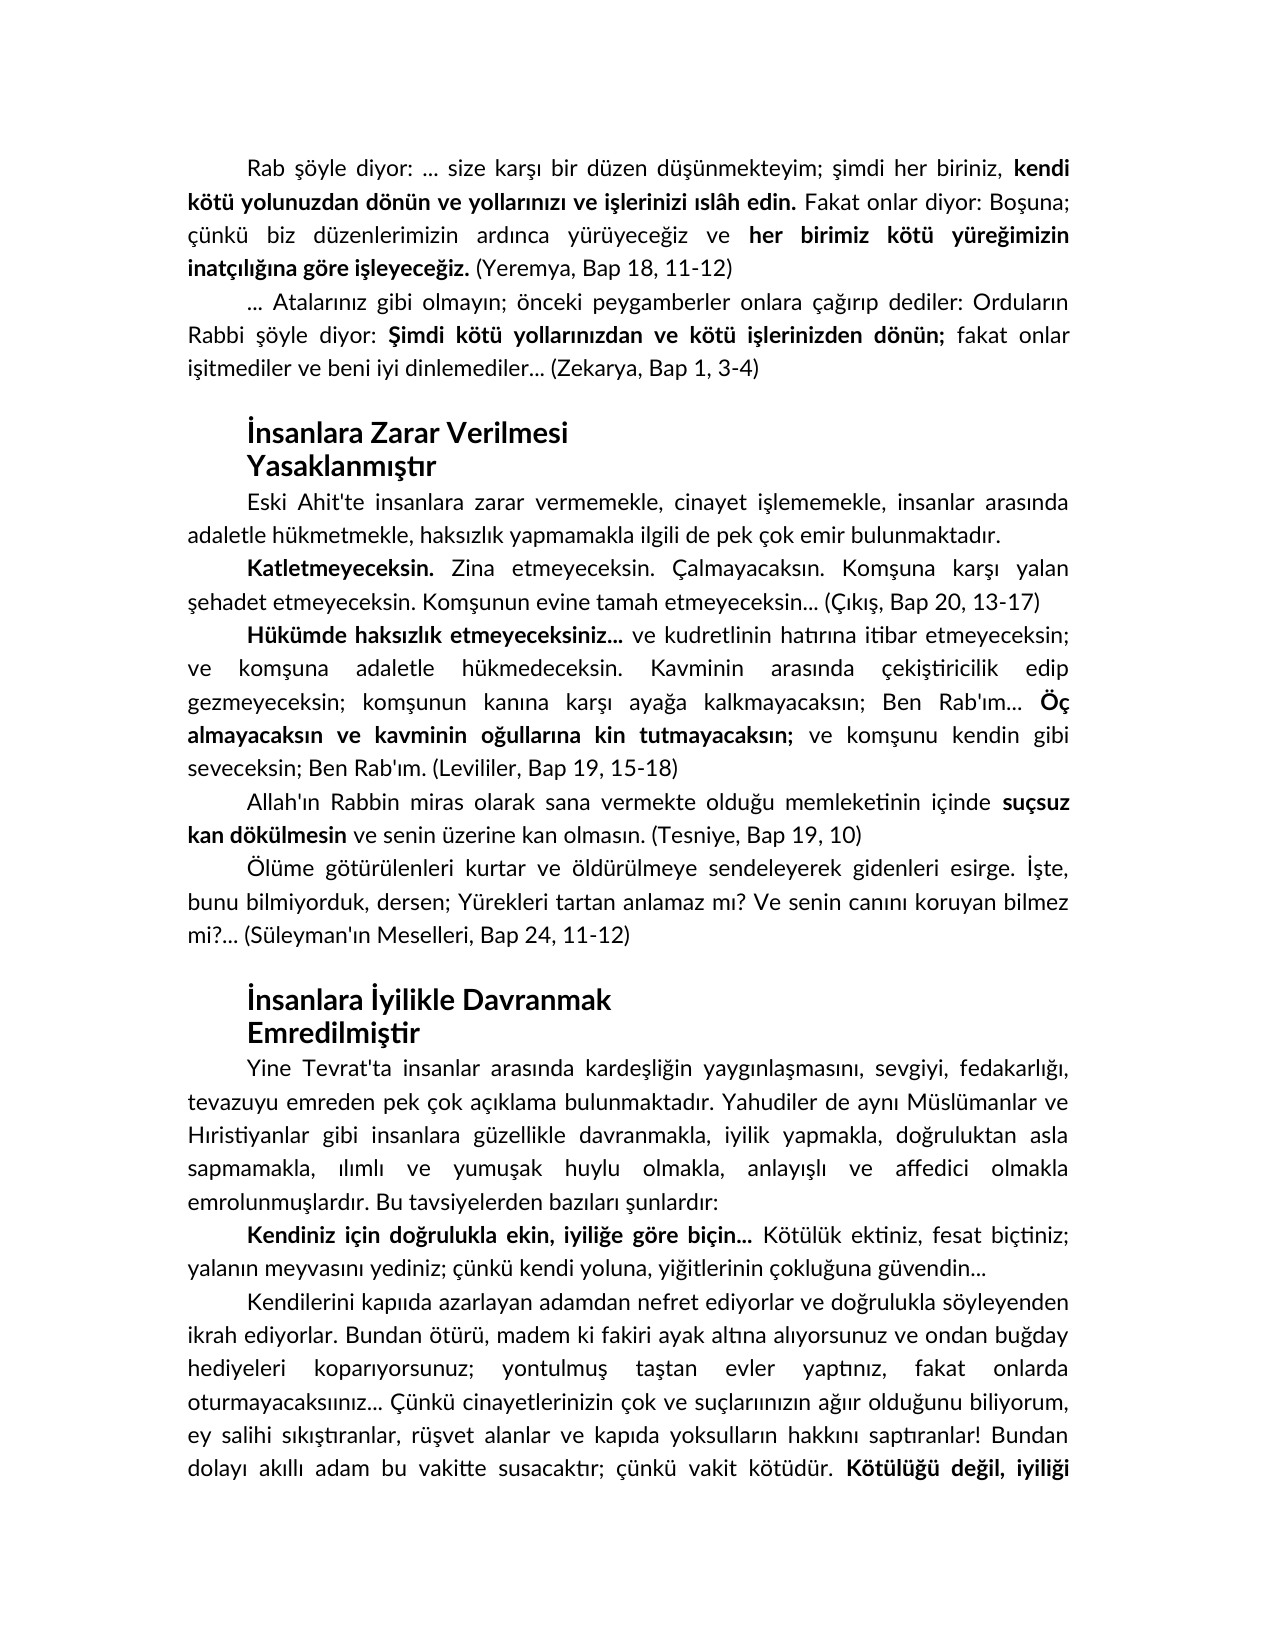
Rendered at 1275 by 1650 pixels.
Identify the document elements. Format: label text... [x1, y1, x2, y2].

text İnsanlara İyilikle Davranmak [187, 983, 1070, 1017]
text İnsanlara Zarar Verilmesi [187, 417, 1070, 450]
text Eski Ahit'te insanlara zarar vermemekle, cinayet işlememekle, insanlar arasında adaletle hükmetmekle, haksızlık yapmamakla ilgili de pek çok emir bulunmaktadır. [187, 483, 1070, 550]
text Allah'ın Rabbin miras olarak sana vermekte olduğu memleketinin içinde suçsuz kan dökülmesin ve senin üzerine kan olmasın. (Tesniye, Bap 19, 10) [187, 783, 1070, 850]
text Ölüme götürülenleri kurtar ve öldürülmeye sendeleyerek gidenleri esirge. İşte, bunu bilmiyorduk, dersen; Yürekleri tartan anlamaz mı? Ve senin canını koruyan bilmez mi?... (Süleyman'ın Meselleri, Bap 24, 11-12) [187, 850, 1070, 950]
text Yine Tevrat'ta insanlar arasında kardeşliğin yaygınlaşmasını, sevgiyi, fedakarlığı, tevazuyu emreden pek çok açıklama bulunmaktadır. Yahudiler de aynı Müslümanlar ve Hıristiyanlar gibi insanlara güzellikle davranmakla, iyilik yapmakla, doğruluktan asla sapmamakla, ılımlı ve yumuşak huylu olmakla, anlayışlı ve affedici olmakla emrolunmuşlardır. Bu tavsiyelerden bazıları şunlardır: [187, 1050, 1070, 1217]
text Yasaklanmıştır [187, 450, 1070, 483]
text Kendilerini kapııda azarlayan adamdan nefret ediyorlar ve doğrulukla söyleyenden ikrah ediyorlar. Bundan ötürü, madem ki fakiri ayak altına alıyorsunuz ve ondan buğday hediyeleri koparıyorsunuz; yontulmuş taştan evler yaptınız, fakat onlarda oturmayacaksıınız... Çünkü cinayetlerinizin çok ve suçlarıınızın ağıır olduğunu biliyorum, ey salihi sıkıştıranlar, rüşvet alanlar ve kapıda yoksulların hakkını saptıranlar! Bundan dolayı akıllı adam bu vakitte susacaktır; çünkü vakit kötüdür. Kötülüğü değil, iyiliği [187, 1283, 1070, 1483]
text Emredilmiştir [187, 1017, 1070, 1050]
text Katletmeyeceksin. Zina etmeyeceksin. Çalmayacaksın. Komşuna karşı yalan şehadet etmeyeceksin. Komşunun evine tamah etmeyeceksin... (Çıkış, Bap 20, 13-17) [187, 550, 1070, 617]
text ... Atalarınız gibi olmayın; önceki peygamberler onlara çağırıp dediler: Orduların Rabbi şöyle diyor: Şimdi kötü yollarınızdan ve kötü işlerinizden dönün; fakat onlar işitmediler ve beni iyi dinlemediler... (Zekarya, Bap 1, 3-4) [187, 283, 1070, 383]
text Rab şöyle diyor: ... size karşı bir düzen düşünmekteyim; şimdi her biriniz, kendi kötü yolunuzdan dönün ve yollarınızı ve işlerinizi ıslâh edin. Fakat onlar diyor: Boşuna; çünkü biz düzenlerimizin ardınca yürüyeceğiz ve her birimiz kötü yüreğimizin inatçılığına göre işleyeceğiz. (Yeremya, Bap 18, 11-12) [187, 150, 1070, 283]
text Kendiniz için doğrulukla ekin, iyiliğe göre biçin... Kötülük ektiniz, fesat biçtiniz; yalanın meyvasını yediniz; çünkü kendi yoluna, yiğitlerinin çokluğuna güvendin... [187, 1217, 1070, 1283]
text Hükümde haksızlık etmeyeceksiniz... ve kudretlinin hatırına itibar etmeyeceksin; ve komşuna adaletle hükmedeceksin. Kavminin arasında çekiştiricilik edip gezmeyeceksin; komşunun kanına karşı ayağa kalkmayacaksın; Ben Rab'ım... Öç almayacaksın ve kavminin oğullarına kin tutmayacaksın; ve komşunu kendin gibi seveceksin; Ben Rab'ım. (Levililer, Bap 19, 15-18) [187, 617, 1070, 783]
